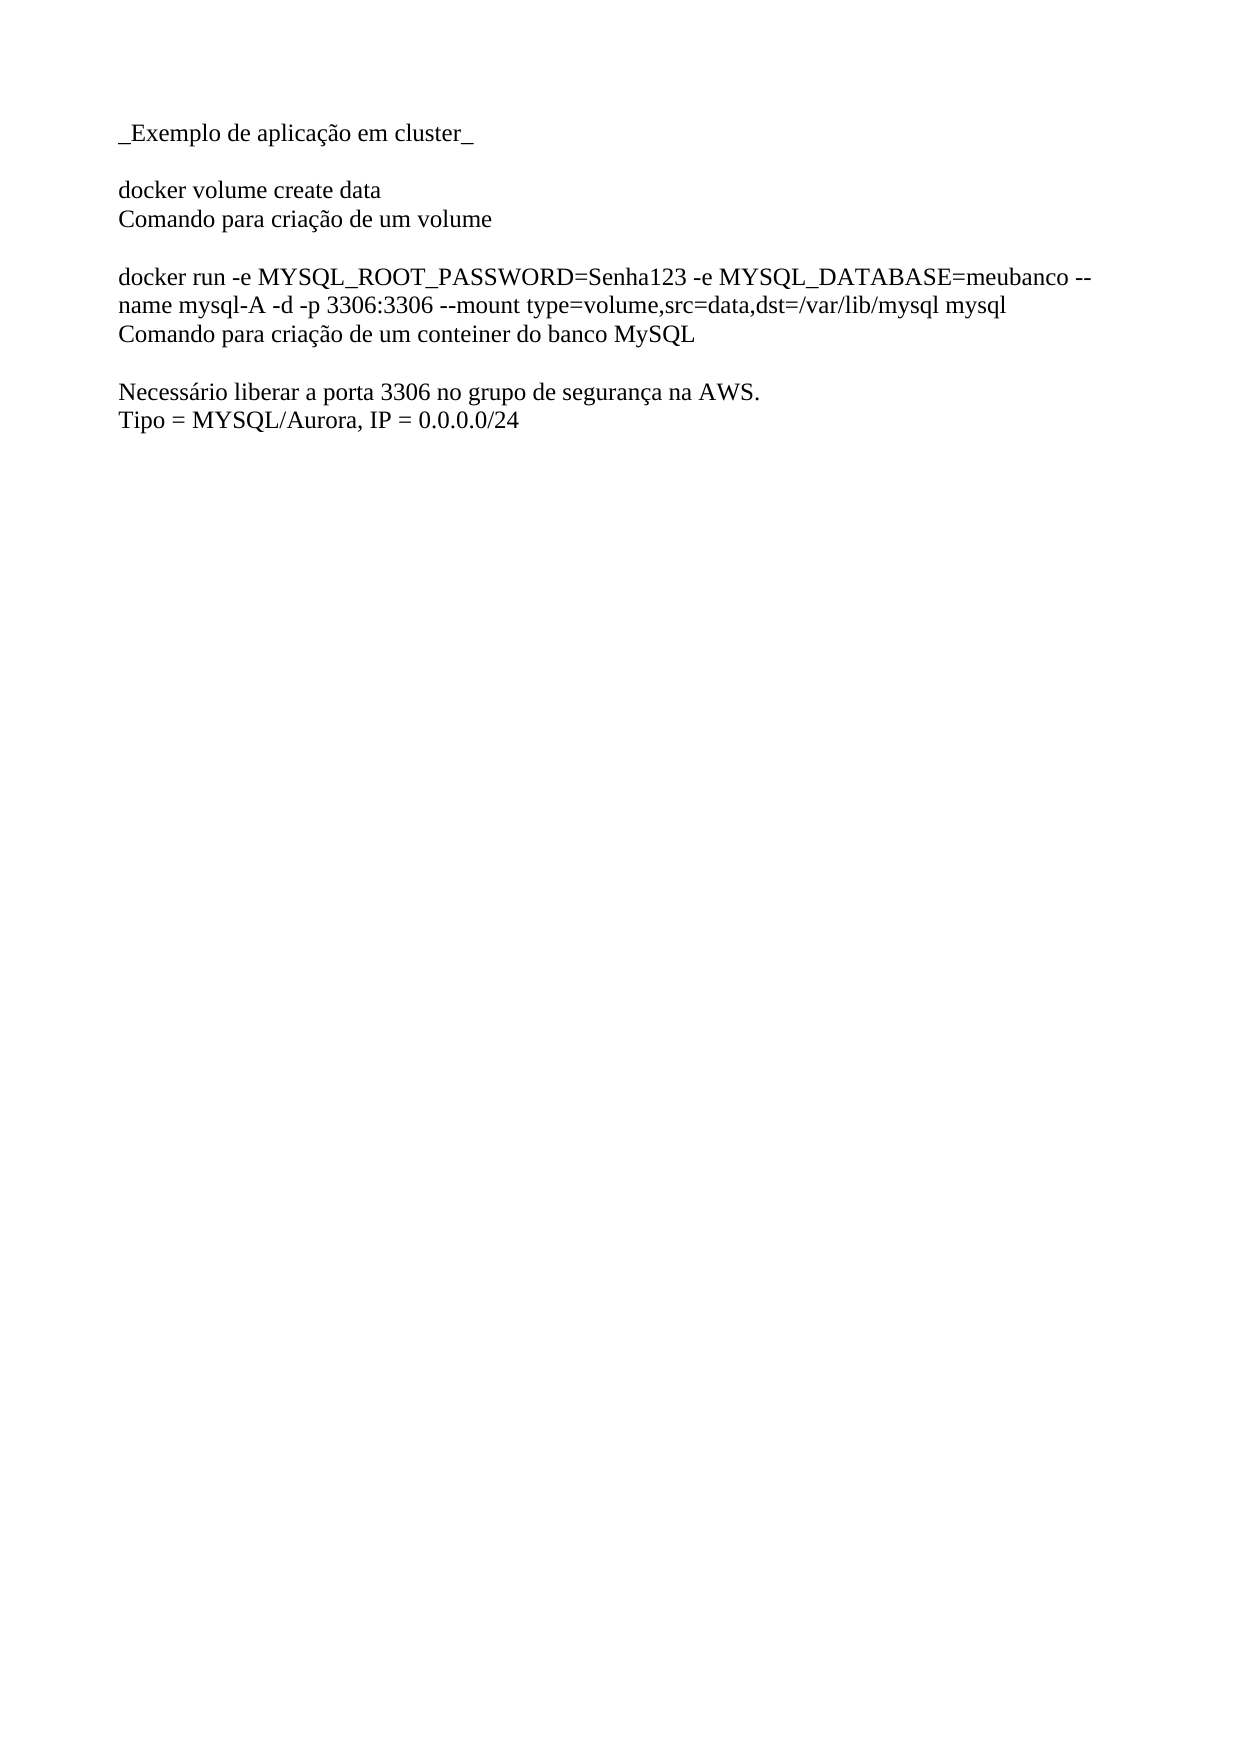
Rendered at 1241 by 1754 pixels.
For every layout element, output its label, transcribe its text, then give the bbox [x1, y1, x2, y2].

text _Exemplo de aplicação em cluster_ [118, 118, 1122, 147]
text docker volume create data [118, 176, 1122, 204]
text Comando para criação de um conteiner do banco MySQL [118, 319, 1122, 348]
text docker run -e MYSQL_ROOT_PASSWORD=Senha123 -e MYSQL_DATABASE=meubanco --name mysql-A -d -p 3306:3306 --mount type=volume,src=data,dst=/var/lib/mysql mysql [118, 262, 1122, 319]
text Necessário liberar a porta 3306 no grupo de segurança na AWS. [118, 377, 1122, 406]
text Tipo = MYSQL/Aurora, IP = 0.0.0.0/24 [118, 406, 1122, 434]
text Comando para criação de um volume [118, 204, 1122, 233]
